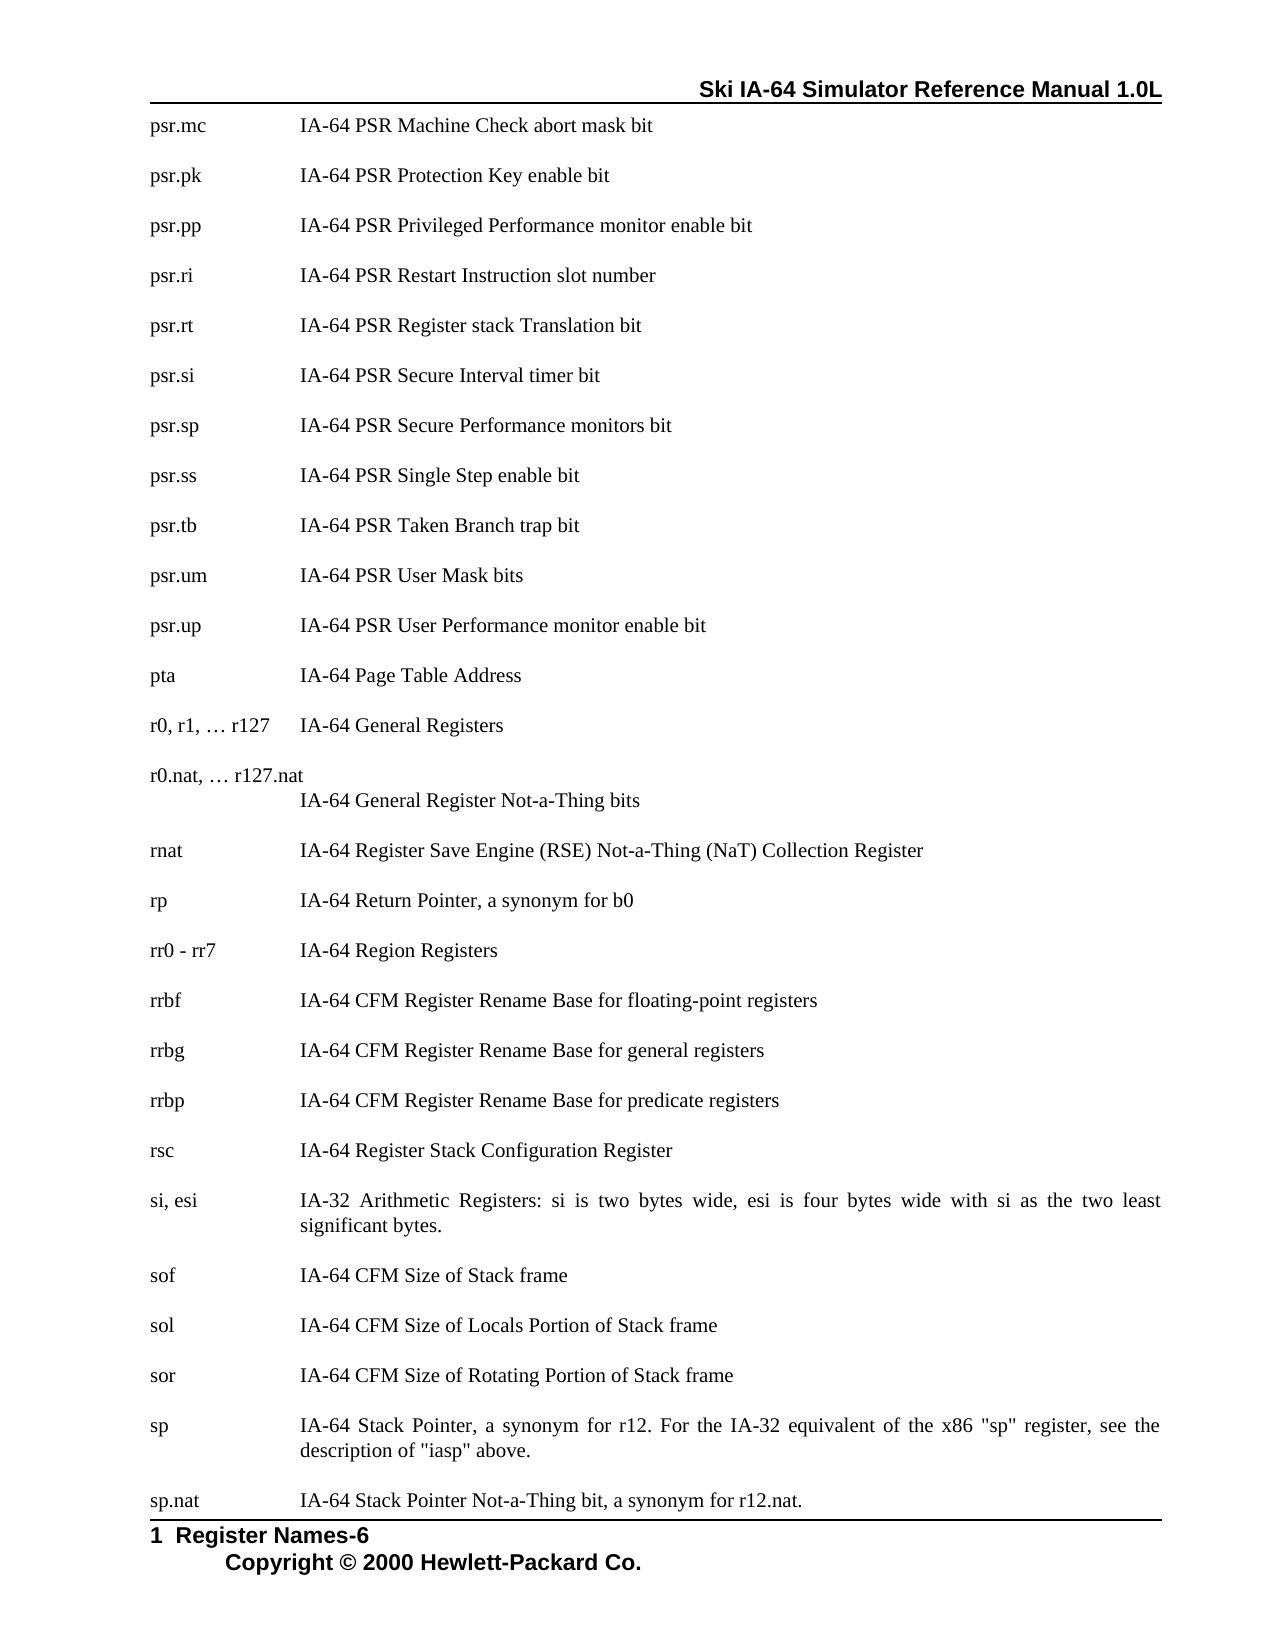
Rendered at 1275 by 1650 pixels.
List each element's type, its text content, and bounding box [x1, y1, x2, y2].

text psr.tb IA-64 PSR Taken Branch trap bit [150, 512, 1162, 537]
text psr.sp IA-64 PSR Secure Performance monitors bit [150, 412, 1162, 437]
text rrbg IA-64 CFM Register Rename Base for general registers [150, 1037, 1162, 1062]
text psr.up IA-64 PSR User Performance monitor enable bit [150, 612, 1162, 637]
text rrbf IA-64 CFM Register Rename Base for floating-point registers [150, 987, 1162, 1012]
text rr0 - rr7 IA-64 Region Registers [150, 937, 1162, 962]
text sol IA-64 CFM Size of Locals Portion of Stack frame [150, 1312, 1162, 1337]
text psr.pk IA-64 PSR Protection Key enable bit [150, 162, 1162, 187]
text sor IA-64 CFM Size of Rotating Portion of Stack frame [150, 1362, 1162, 1387]
text rsc IA-64 Register Stack Configuration Register [150, 1137, 1162, 1162]
text rrbp IA-64 CFM Register Rename Base for predicate registers [150, 1087, 1162, 1112]
text r0, r1, … r127 IA-64 General Registers [150, 712, 1162, 737]
text si, esi IA-32 Arithmetic Registers: si is two bytes wide, esi is four bytes wide with si as the two least significant bytes. [150, 1187, 1162, 1237]
text psr.ss IA-64 PSR Single Step enable bit [150, 462, 1162, 487]
text psr.si IA-64 PSR Secure Interval timer bit [150, 362, 1162, 387]
text psr.rt IA-64 PSR Register stack Translation bit [150, 312, 1162, 337]
text pta IA-64 Page Table Address [150, 662, 1162, 687]
text psr.ri IA-64 PSR Restart Instruction slot number [150, 262, 1162, 287]
text psr.pp IA-64 PSR Privileged Performance monitor enable bit [150, 212, 1162, 237]
text rnat IA-64 Register Save Engine (RSE) Not-a-Thing (NaT) Collection Register [150, 837, 1162, 862]
text sof IA-64 CFM Size of Stack frame [150, 1262, 1162, 1287]
text sp.nat IA-64 Stack Pointer Not-a-Thing bit, a synonym for r12.nat. [150, 1487, 1162, 1512]
text psr.mc IA-64 PSR Machine Check abort mask bit [150, 112, 1162, 137]
text rp IA-64 Return Pointer, a synonym for b0 [150, 887, 1162, 912]
text psr.um IA-64 PSR User Mask bits [150, 562, 1162, 587]
text r0.nat, … r127.nat IA-64 General Register Not-a-Thing bits [150, 762, 1162, 812]
text sp IA-64 Stack Pointer, a synonym for r12. For the IA-32 equivalent of the x86 "sp" register, see the description of "iasp" above. [150, 1412, 1162, 1462]
